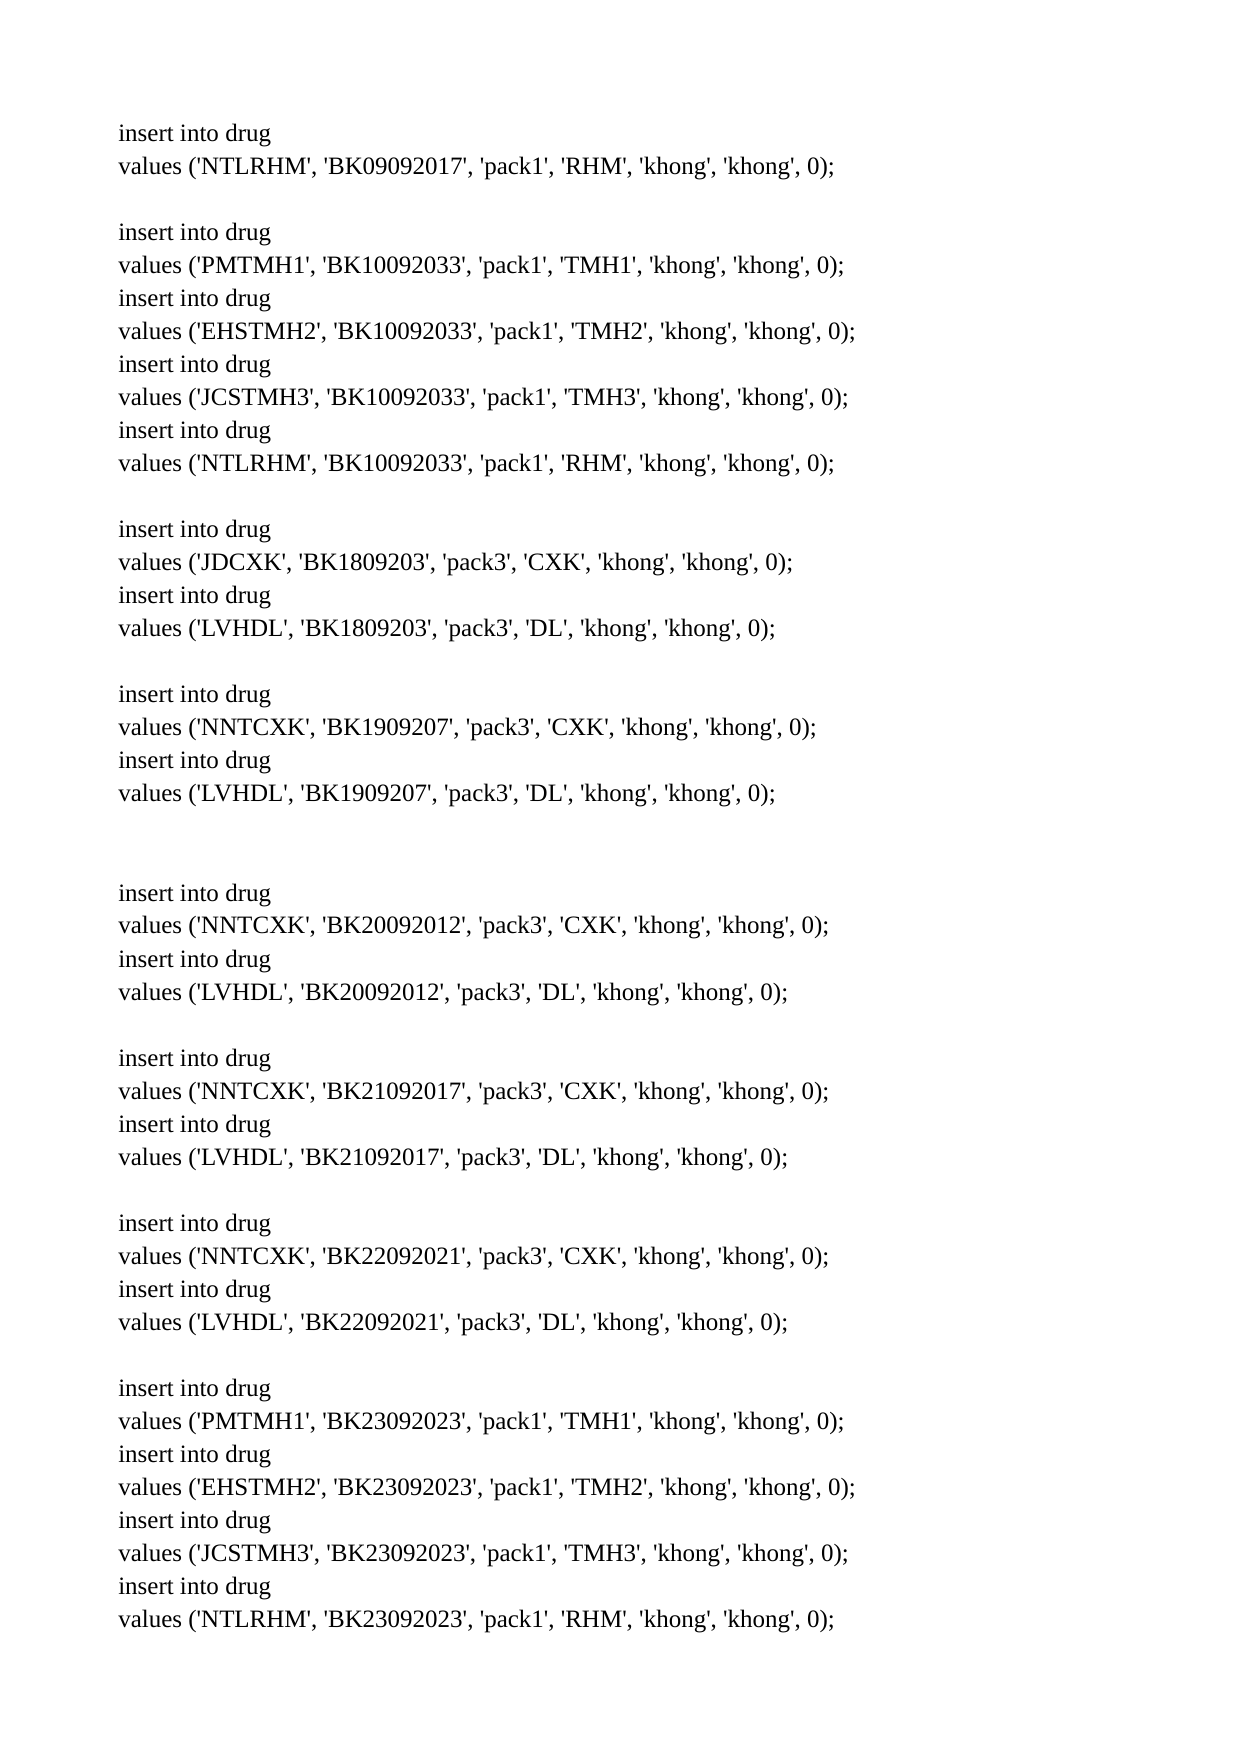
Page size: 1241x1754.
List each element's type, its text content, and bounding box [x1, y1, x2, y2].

text insert into drug [118, 679, 1122, 708]
text values ('PMTMH1', 'BK23092023', 'pack1', 'TMH1', 'khong', 'khong', 0); [118, 1406, 1122, 1435]
text values ('JCSTMH3', 'BK23092023', 'pack1', 'TMH3', 'khong', 'khong', 0); [118, 1538, 1122, 1567]
text insert into drug [118, 514, 1122, 543]
text values ('NNTCXK', 'BK20092012', 'pack3', 'CXK', 'khong', 'khong', 0); [118, 911, 1122, 939]
text values ('LVHDL', 'BK1809203', 'pack3', 'DL', 'khong', 'khong', 0); [118, 613, 1122, 642]
text values ('JCSTMH3', 'BK10092033', 'pack1', 'TMH3', 'khong', 'khong', 0); [118, 382, 1122, 411]
text values ('LVHDL', 'BK20092012', 'pack3', 'DL', 'khong', 'khong', 0); [118, 977, 1122, 1005]
text insert into drug [118, 1043, 1122, 1071]
text insert into drug [118, 283, 1122, 312]
text insert into drug [118, 1274, 1122, 1303]
text values ('EHSTMH2', 'BK10092033', 'pack1', 'TMH2', 'khong', 'khong', 0); [118, 316, 1122, 345]
text values ('NTLRHM', 'BK09092017', 'pack1', 'RHM', 'khong', 'khong', 0); [118, 151, 1122, 180]
text values ('LVHDL', 'BK22092021', 'pack3', 'DL', 'khong', 'khong', 0); [118, 1307, 1122, 1336]
text values ('NTLRHM', 'BK23092023', 'pack1', 'RHM', 'khong', 'khong', 0); [118, 1604, 1122, 1633]
text values ('LVHDL', 'BK21092017', 'pack3', 'DL', 'khong', 'khong', 0); [118, 1142, 1122, 1171]
text insert into drug [118, 118, 1122, 147]
text values ('NNTCXK', 'BK22092021', 'pack3', 'CXK', 'khong', 'khong', 0); [118, 1241, 1122, 1269]
text values ('NNTCXK', 'BK1909207', 'pack3', 'CXK', 'khong', 'khong', 0); [118, 712, 1122, 741]
text insert into drug [118, 1373, 1122, 1402]
text insert into drug [118, 944, 1122, 972]
text insert into drug [118, 1505, 1122, 1534]
text values ('LVHDL', 'BK1909207', 'pack3', 'DL', 'khong', 'khong', 0); [118, 778, 1122, 807]
text insert into drug [118, 415, 1122, 444]
text insert into drug [118, 580, 1122, 609]
text insert into drug [118, 217, 1122, 246]
text insert into drug [118, 1208, 1122, 1237]
text insert into drug [118, 1571, 1122, 1600]
text values ('JDCXK', 'BK1809203', 'pack3', 'CXK', 'khong', 'khong', 0); [118, 547, 1122, 576]
text insert into drug [118, 349, 1122, 378]
text insert into drug [118, 746, 1122, 774]
text values ('EHSTMH2', 'BK23092023', 'pack1', 'TMH2', 'khong', 'khong', 0); [118, 1472, 1122, 1501]
text insert into drug [118, 878, 1122, 906]
text insert into drug [118, 1109, 1122, 1137]
text values ('NNTCXK', 'BK21092017', 'pack3', 'CXK', 'khong', 'khong', 0); [118, 1076, 1122, 1104]
text insert into drug [118, 1439, 1122, 1468]
text values ('NTLRHM', 'BK10092033', 'pack1', 'RHM', 'khong', 'khong', 0); [118, 448, 1122, 477]
text values ('PMTMH1', 'BK10092033', 'pack1', 'TMH1', 'khong', 'khong', 0); [118, 250, 1122, 279]
